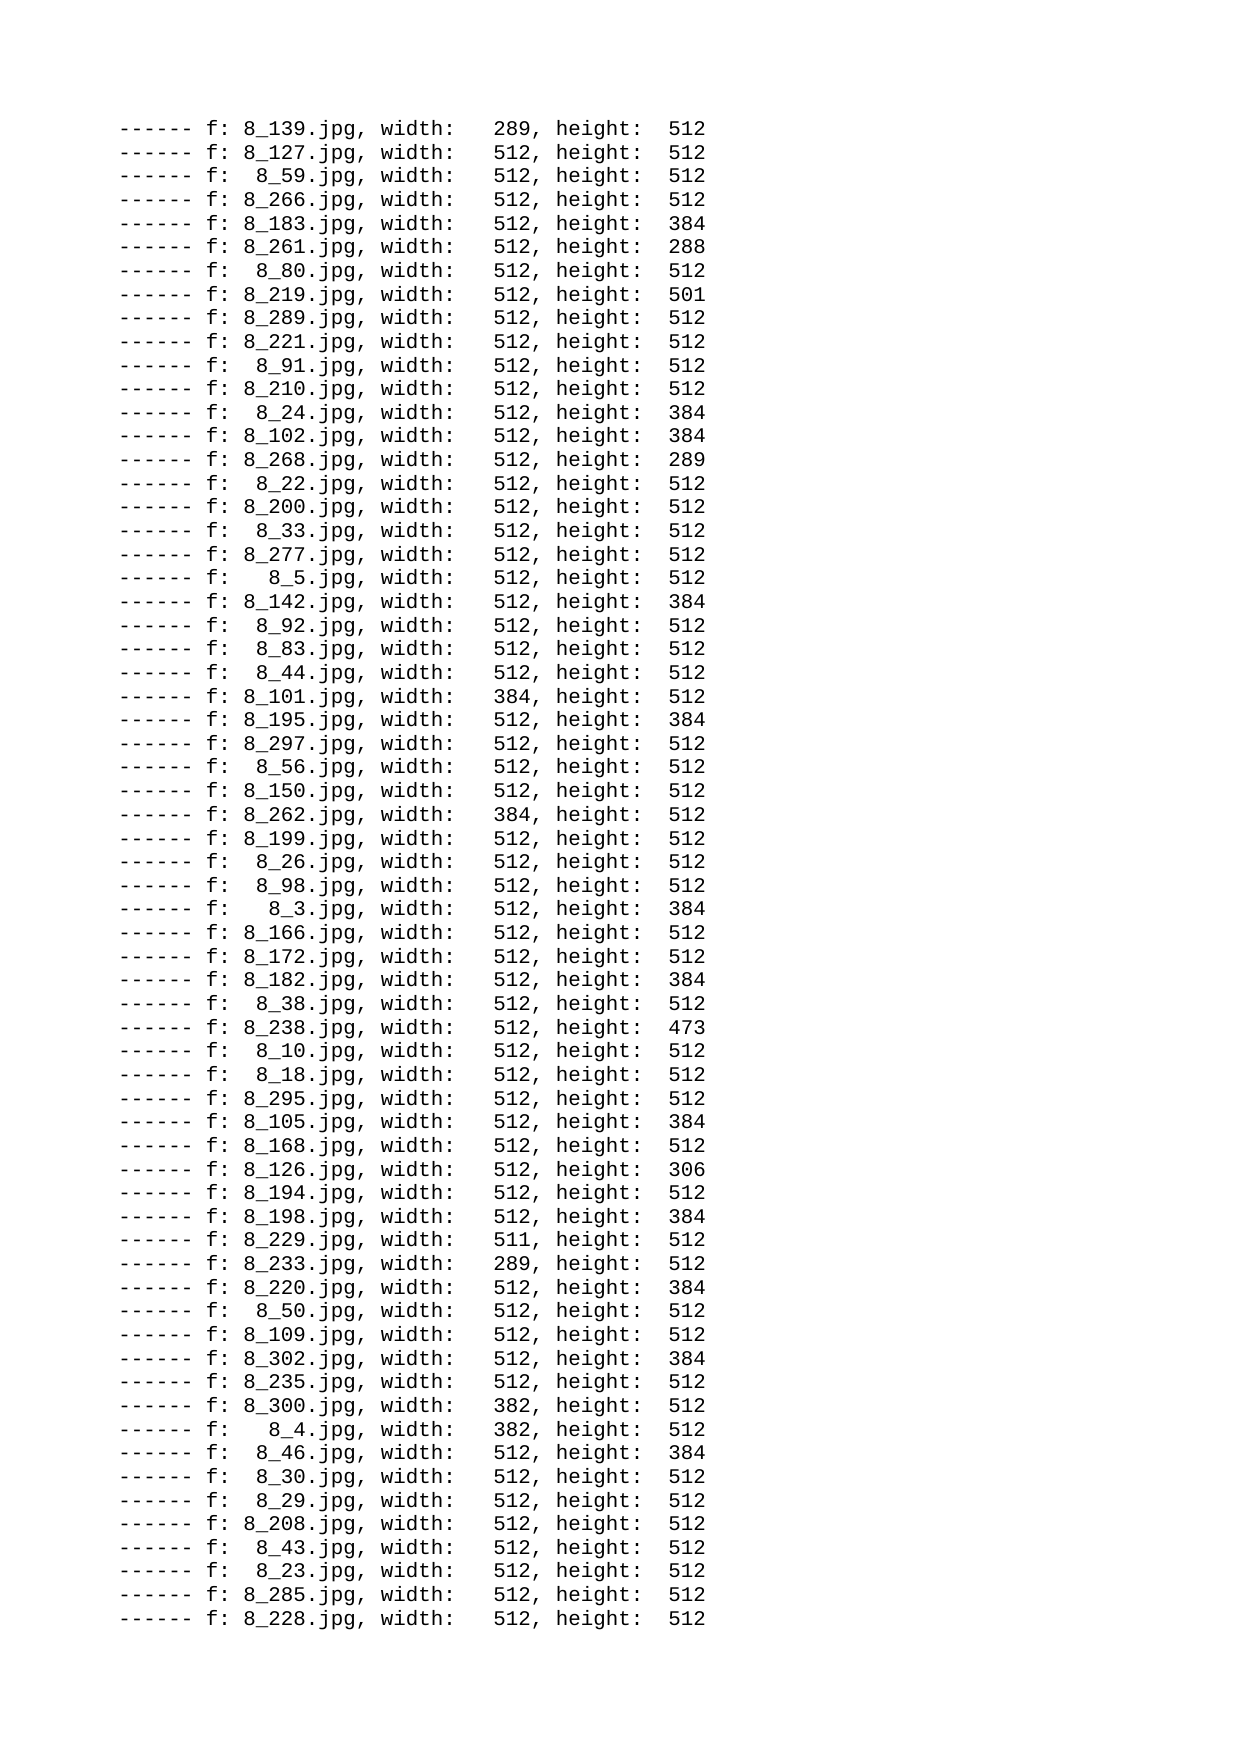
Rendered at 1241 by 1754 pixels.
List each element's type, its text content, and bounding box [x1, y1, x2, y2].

text ------ f: 8_29.jpg, width: 512, height: 512 [118, 1489, 1122, 1513]
text ------ f: 8_172.jpg, width: 512, height: 512 [118, 946, 1122, 969]
text ------ f: 8_80.jpg, width: 512, height: 512 [118, 260, 1122, 284]
text ------ f: 8_297.jpg, width: 512, height: 512 [118, 733, 1122, 757]
text ------ f: 8_208.jpg, width: 512, height: 512 [118, 1513, 1122, 1537]
text ------ f: 8_24.jpg, width: 512, height: 384 [118, 402, 1122, 426]
text ------ f: 8_5.jpg, width: 512, height: 512 [118, 567, 1122, 591]
text ------ f: 8_3.jpg, width: 512, height: 384 [118, 898, 1122, 922]
text ------ f: 8_10.jpg, width: 512, height: 512 [118, 1040, 1122, 1064]
text ------ f: 8_23.jpg, width: 512, height: 512 [118, 1561, 1122, 1584]
text ------ f: 8_221.jpg, width: 512, height: 512 [118, 331, 1122, 354]
text ------ f: 8_295.jpg, width: 512, height: 512 [118, 1088, 1122, 1111]
text ------ f: 8_56.jpg, width: 512, height: 512 [118, 757, 1122, 780]
text ------ f: 8_50.jpg, width: 512, height: 512 [118, 1300, 1122, 1324]
text ------ f: 8_198.jpg, width: 512, height: 384 [118, 1206, 1122, 1229]
text ------ f: 8_33.jpg, width: 512, height: 512 [118, 520, 1122, 544]
text ------ f: 8_261.jpg, width: 512, height: 288 [118, 236, 1122, 260]
text ------ f: 8_268.jpg, width: 512, height: 289 [118, 449, 1122, 473]
text ------ f: 8_194.jpg, width: 512, height: 512 [118, 1182, 1122, 1206]
text ------ f: 8_168.jpg, width: 512, height: 512 [118, 1135, 1122, 1158]
text ------ f: 8_105.jpg, width: 512, height: 384 [118, 1111, 1122, 1135]
text ------ f: 8_38.jpg, width: 512, height: 512 [118, 993, 1122, 1017]
text ------ f: 8_266.jpg, width: 512, height: 512 [118, 189, 1122, 213]
text ------ f: 8_219.jpg, width: 512, height: 501 [118, 284, 1122, 307]
text ------ f: 8_101.jpg, width: 384, height: 512 [118, 686, 1122, 709]
text ------ f: 8_200.jpg, width: 512, height: 512 [118, 496, 1122, 520]
text ------ f: 8_142.jpg, width: 512, height: 384 [118, 591, 1122, 615]
text ------ f: 8_229.jpg, width: 511, height: 512 [118, 1229, 1122, 1253]
text ------ f: 8_183.jpg, width: 512, height: 384 [118, 213, 1122, 236]
text ------ f: 8_262.jpg, width: 384, height: 512 [118, 804, 1122, 827]
text ------ f: 8_98.jpg, width: 512, height: 512 [118, 875, 1122, 898]
text ------ f: 8_43.jpg, width: 512, height: 512 [118, 1537, 1122, 1561]
text ------ f: 8_92.jpg, width: 512, height: 512 [118, 615, 1122, 638]
text ------ f: 8_150.jpg, width: 512, height: 512 [118, 780, 1122, 804]
text ------ f: 8_228.jpg, width: 512, height: 512 [118, 1608, 1122, 1631]
text ------ f: 8_277.jpg, width: 512, height: 512 [118, 544, 1122, 567]
text ------ f: 8_302.jpg, width: 512, height: 384 [118, 1348, 1122, 1371]
text ------ f: 8_26.jpg, width: 512, height: 512 [118, 851, 1122, 875]
text ------ f: 8_300.jpg, width: 382, height: 512 [118, 1395, 1122, 1419]
text ------ f: 8_91.jpg, width: 512, height: 512 [118, 354, 1122, 378]
text ------ f: 8_4.jpg, width: 382, height: 512 [118, 1419, 1122, 1442]
text ------ f: 8_182.jpg, width: 512, height: 384 [118, 969, 1122, 993]
text ------ f: 8_102.jpg, width: 512, height: 384 [118, 426, 1122, 449]
text ------ f: 8_285.jpg, width: 512, height: 512 [118, 1584, 1122, 1608]
text ------ f: 8_127.jpg, width: 512, height: 512 [118, 142, 1122, 165]
text ------ f: 8_139.jpg, width: 289, height: 512 [118, 118, 1122, 142]
text ------ f: 8_238.jpg, width: 512, height: 473 [118, 1017, 1122, 1040]
text ------ f: 8_44.jpg, width: 512, height: 512 [118, 662, 1122, 686]
text ------ f: 8_233.jpg, width: 289, height: 512 [118, 1253, 1122, 1277]
text ------ f: 8_30.jpg, width: 512, height: 512 [118, 1466, 1122, 1489]
text ------ f: 8_59.jpg, width: 512, height: 512 [118, 165, 1122, 189]
text ------ f: 8_166.jpg, width: 512, height: 512 [118, 922, 1122, 946]
text ------ f: 8_289.jpg, width: 512, height: 512 [118, 307, 1122, 331]
text ------ f: 8_18.jpg, width: 512, height: 512 [118, 1064, 1122, 1088]
text ------ f: 8_83.jpg, width: 512, height: 512 [118, 638, 1122, 662]
text ------ f: 8_126.jpg, width: 512, height: 306 [118, 1158, 1122, 1182]
text ------ f: 8_235.jpg, width: 512, height: 512 [118, 1371, 1122, 1395]
text ------ f: 8_109.jpg, width: 512, height: 512 [118, 1324, 1122, 1348]
text ------ f: 8_22.jpg, width: 512, height: 512 [118, 473, 1122, 496]
text ------ f: 8_46.jpg, width: 512, height: 384 [118, 1442, 1122, 1466]
text ------ f: 8_195.jpg, width: 512, height: 384 [118, 709, 1122, 733]
text ------ f: 8_220.jpg, width: 512, height: 384 [118, 1277, 1122, 1300]
text ------ f: 8_210.jpg, width: 512, height: 512 [118, 378, 1122, 402]
text ------ f: 8_199.jpg, width: 512, height: 512 [118, 827, 1122, 851]
